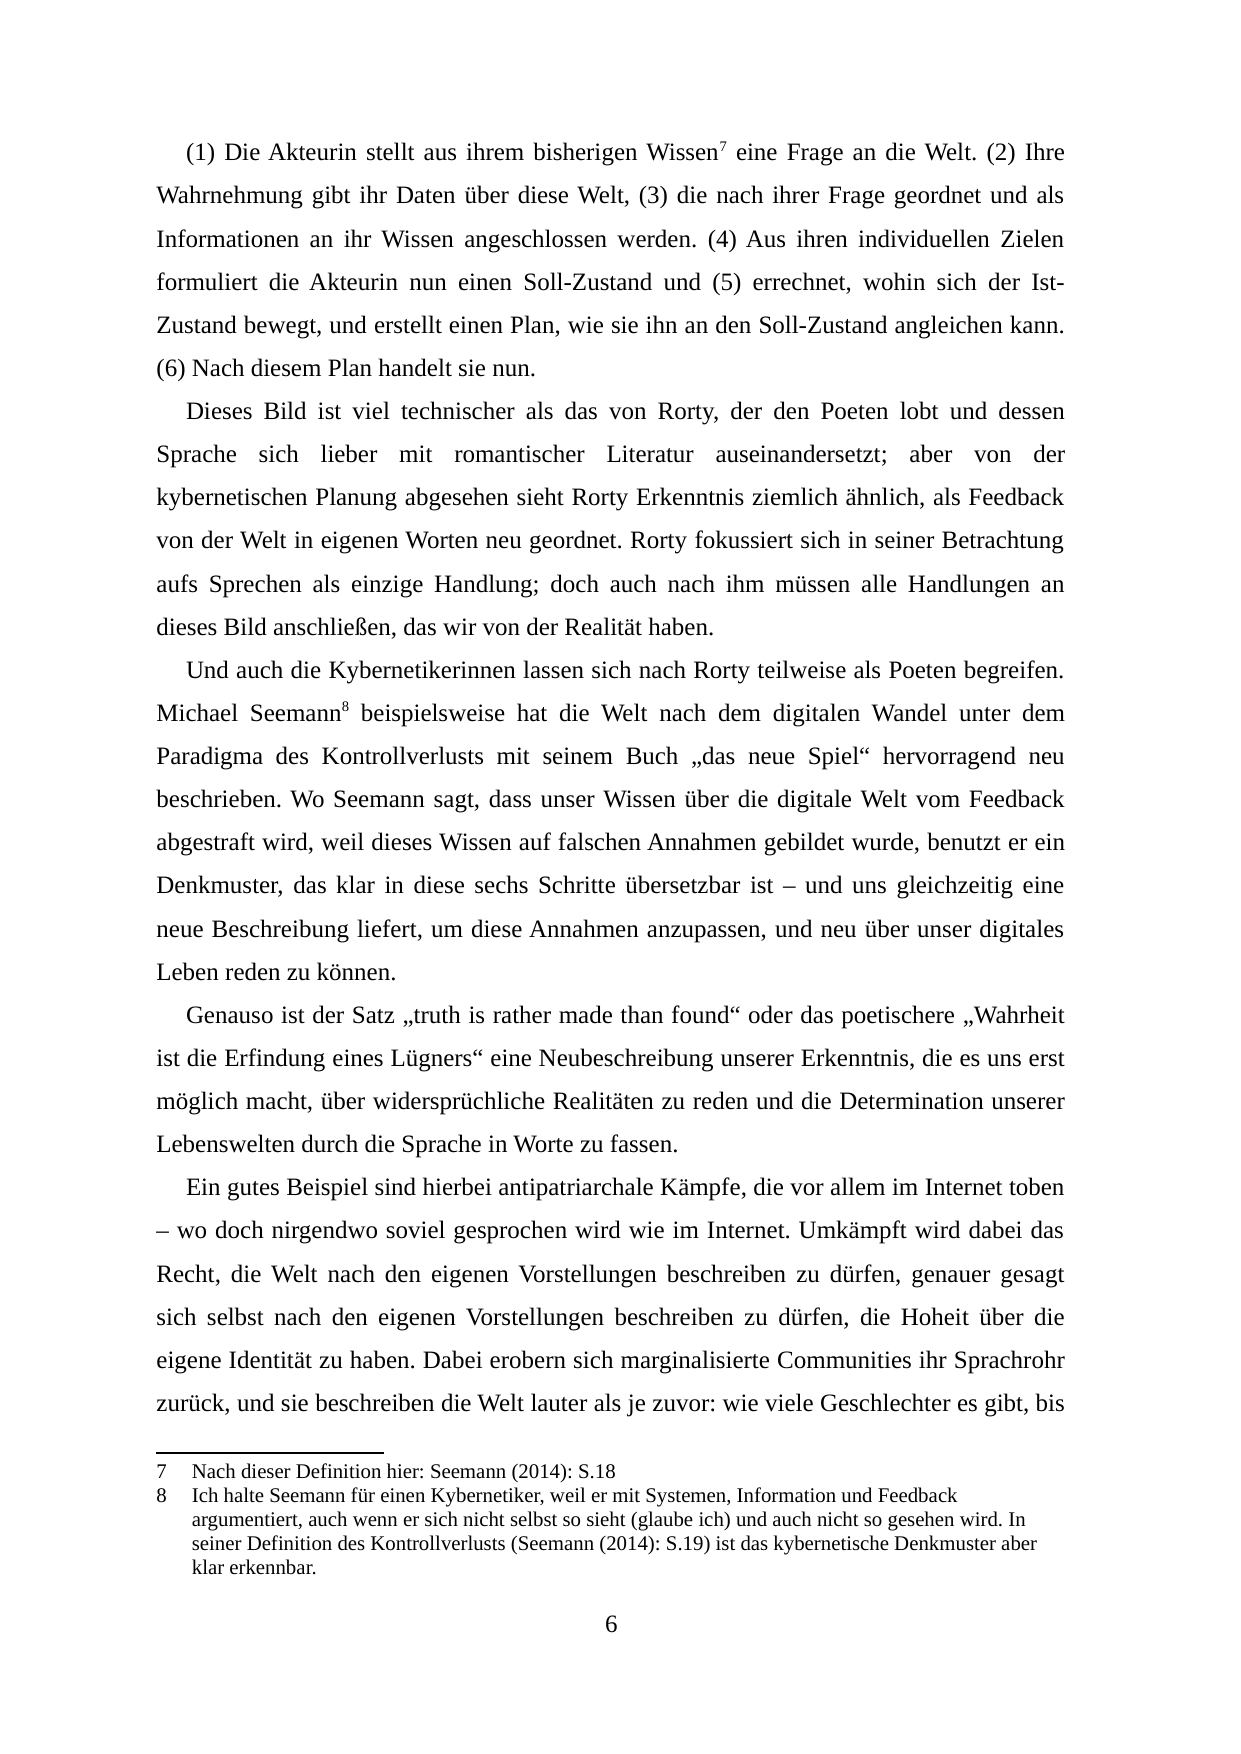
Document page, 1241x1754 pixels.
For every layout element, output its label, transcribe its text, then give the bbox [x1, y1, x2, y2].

text Und auch die Kybernetikerinnen lassen sich nach Rorty teilweise als Poeten begreifen. Michael Seemann beispielsweise hat die Welt nach dem digitalen Wandel unter dem Paradigma des Kontrollverlusts mit seinem Buch „das neue Spiel“ hervorragend neu beschrieben. Wo Seemann sagt, dass unser Wissen über die digitale Welt vom Feedback abgestraft wird, weil dieses Wissen auf falschen Annahmen gebildet wurde, benutzt er ein Denkmuster, das klar in diese sechs Schritte übersetzbar ist – und uns gleichzeitig eine neue Beschreibung liefert, um diese Annahmen anzupassen, und neu über unser digitales Leben reden zu können. [156, 655, 1066, 986]
text (1) Die Akteurin stellt aus ihrem bisherigen Wissen eine Frage an die Welt. (2) Ihre Wahrnehmung gibt ihr Daten über diese Welt, (3) die nach ihrer Frage geordnet und als Informationen an ihr Wissen angeschlossen werden. (4) Aus ihren individuellen Zielen formuliert die Akteurin nun einen Soll-Zustand und (5) errechnet, wohin sich der Ist-Zustand bewegt, und erstellt einen Plan, wie sie ihn an den Soll-Zustand angleichen kann. (6) Nach diesem Plan handelt sie nun. [156, 137, 1066, 382]
text Nach dieser Definition hier: Seemann (2014): S.18 [156, 1459, 1066, 1483]
text Ich halte Seemann für einen Kybernetiker, weil er mit Systemen, Information und Feedback argumentiert, auch wenn er sich nicht selbst so sieht (glaube ich) und auch nicht so gesehen wird. In seiner Definition des Kontrollverlusts (Seemann (2014): S.19) ist das kybernetische Denkmuster aber klar erkennbar. [156, 1483, 1066, 1579]
text Genauso ist der Satz „truth is rather made than found“ oder das poetischere „Wahrheit ist die Erfindung eines Lügners“ eine Neubeschreibung unserer Erkenntnis, die es uns erst möglich macht, über widersprüchliche Realitäten zu reden und die Determination unserer Lebenswelten durch die Sprache in Worte zu fassen. [156, 1000, 1066, 1158]
text Ein gutes Beispiel sind hierbei antipatriarchale Kämpfe, die vor allem im Internet toben – wo doch nirgendwo soviel gesprochen wird wie im Internet. Umkämpft wird dabei das Recht, die Welt nach den eigenen Vorstellungen beschreiben zu dürfen, genauer gesagt sich selbst nach den eigenen Vorstellungen beschreiben zu dürfen, die Hoheit über die eigene Identität zu haben. Dabei erobern sich marginalisierte Communities ihr Sprachrohr zurück, und sie beschreiben die Welt lauter als je zuvor: wie viele Geschlechter es gibt, bis [156, 1172, 1066, 1417]
text Dieses Bild ist viel technischer als das von Rorty, der den Poeten lobt und dessen Sprache sich lieber mit romantischer Literatur auseinandersetzt; aber von der kybernetischen Planung abgesehen sieht Rorty Erkenntnis ziemlich ähnlich, als Feedback von der Welt in eigenen Worten neu geordnet. Rorty fokussiert sich in seiner Betrachtung aufs Sprechen als einzige Handlung; doch auch nach ihm müssen alle Handlungen an dieses Bild anschließen, das wir von der Realität haben. [156, 396, 1066, 641]
